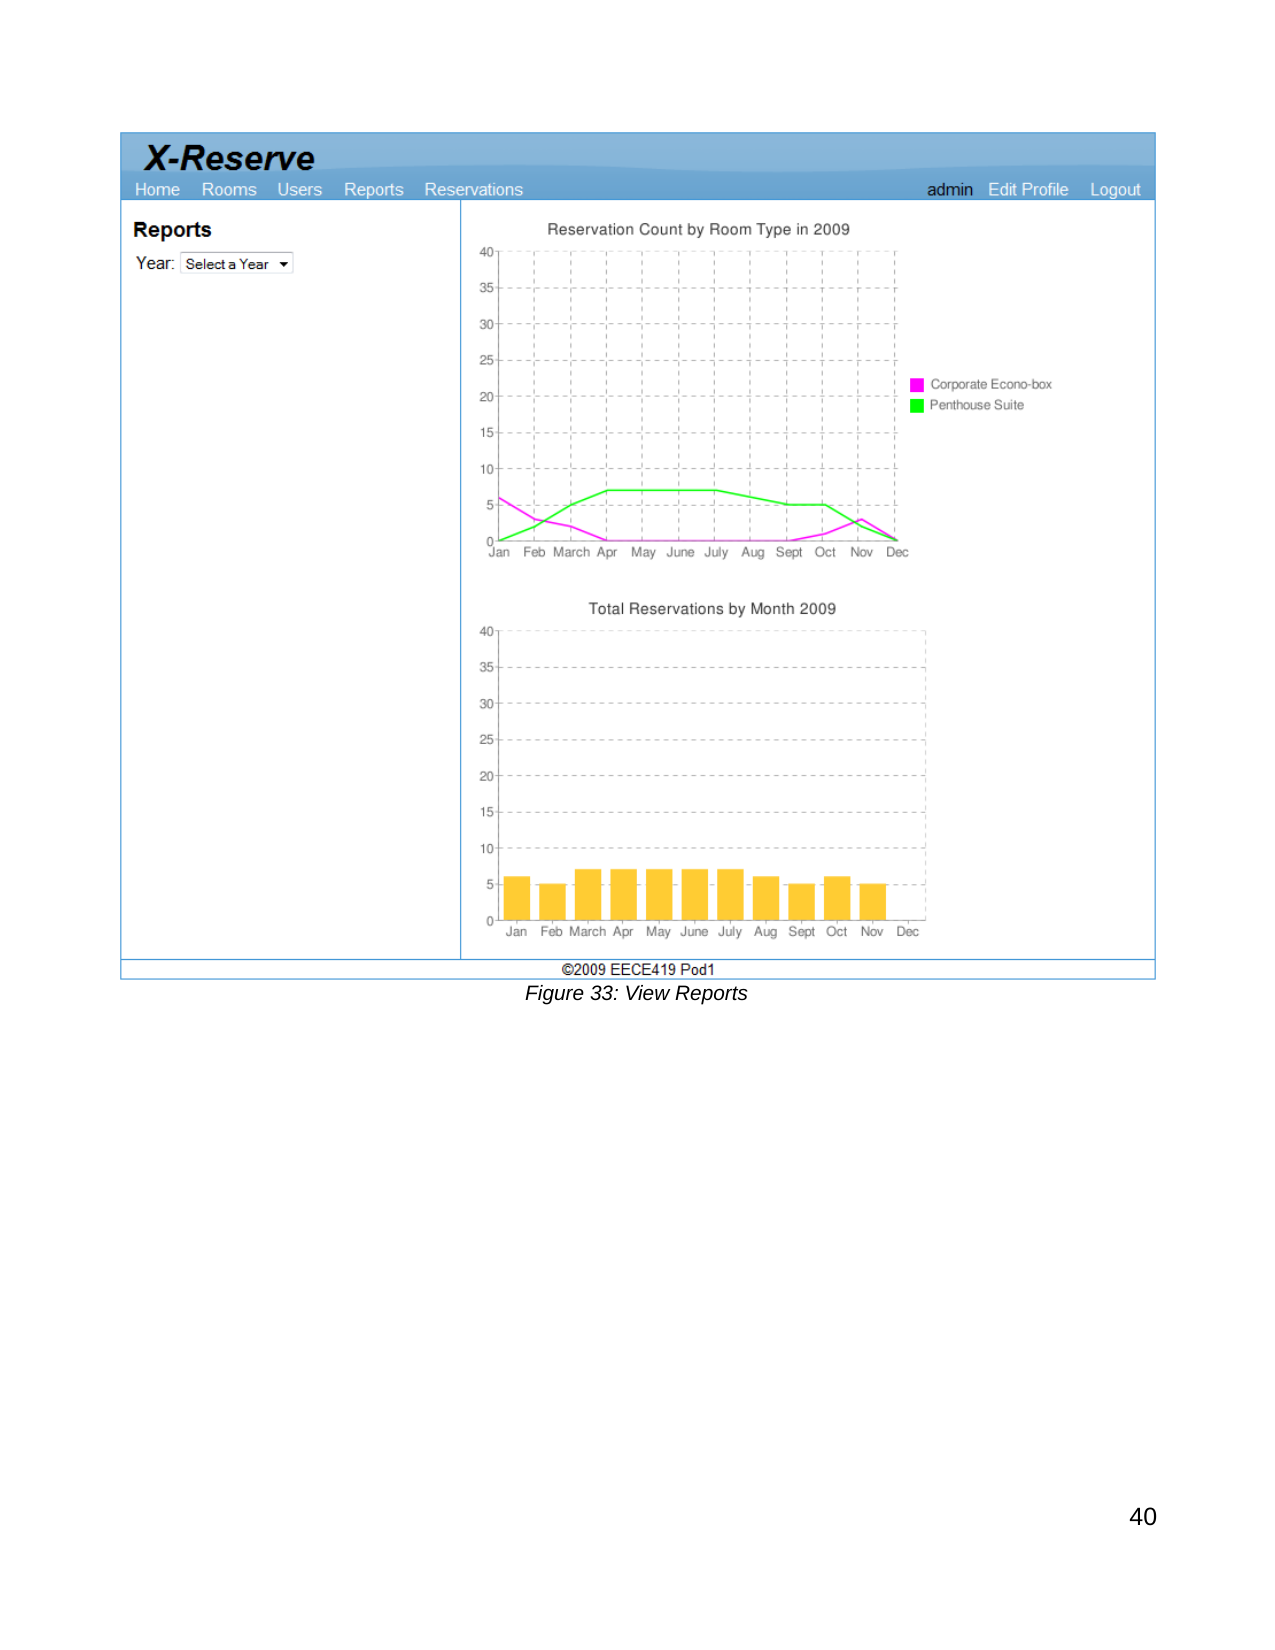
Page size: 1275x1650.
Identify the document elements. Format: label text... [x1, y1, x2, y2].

picture [118, 130, 1157, 982]
text Figure 33: View Reports [118, 982, 1157, 1005]
